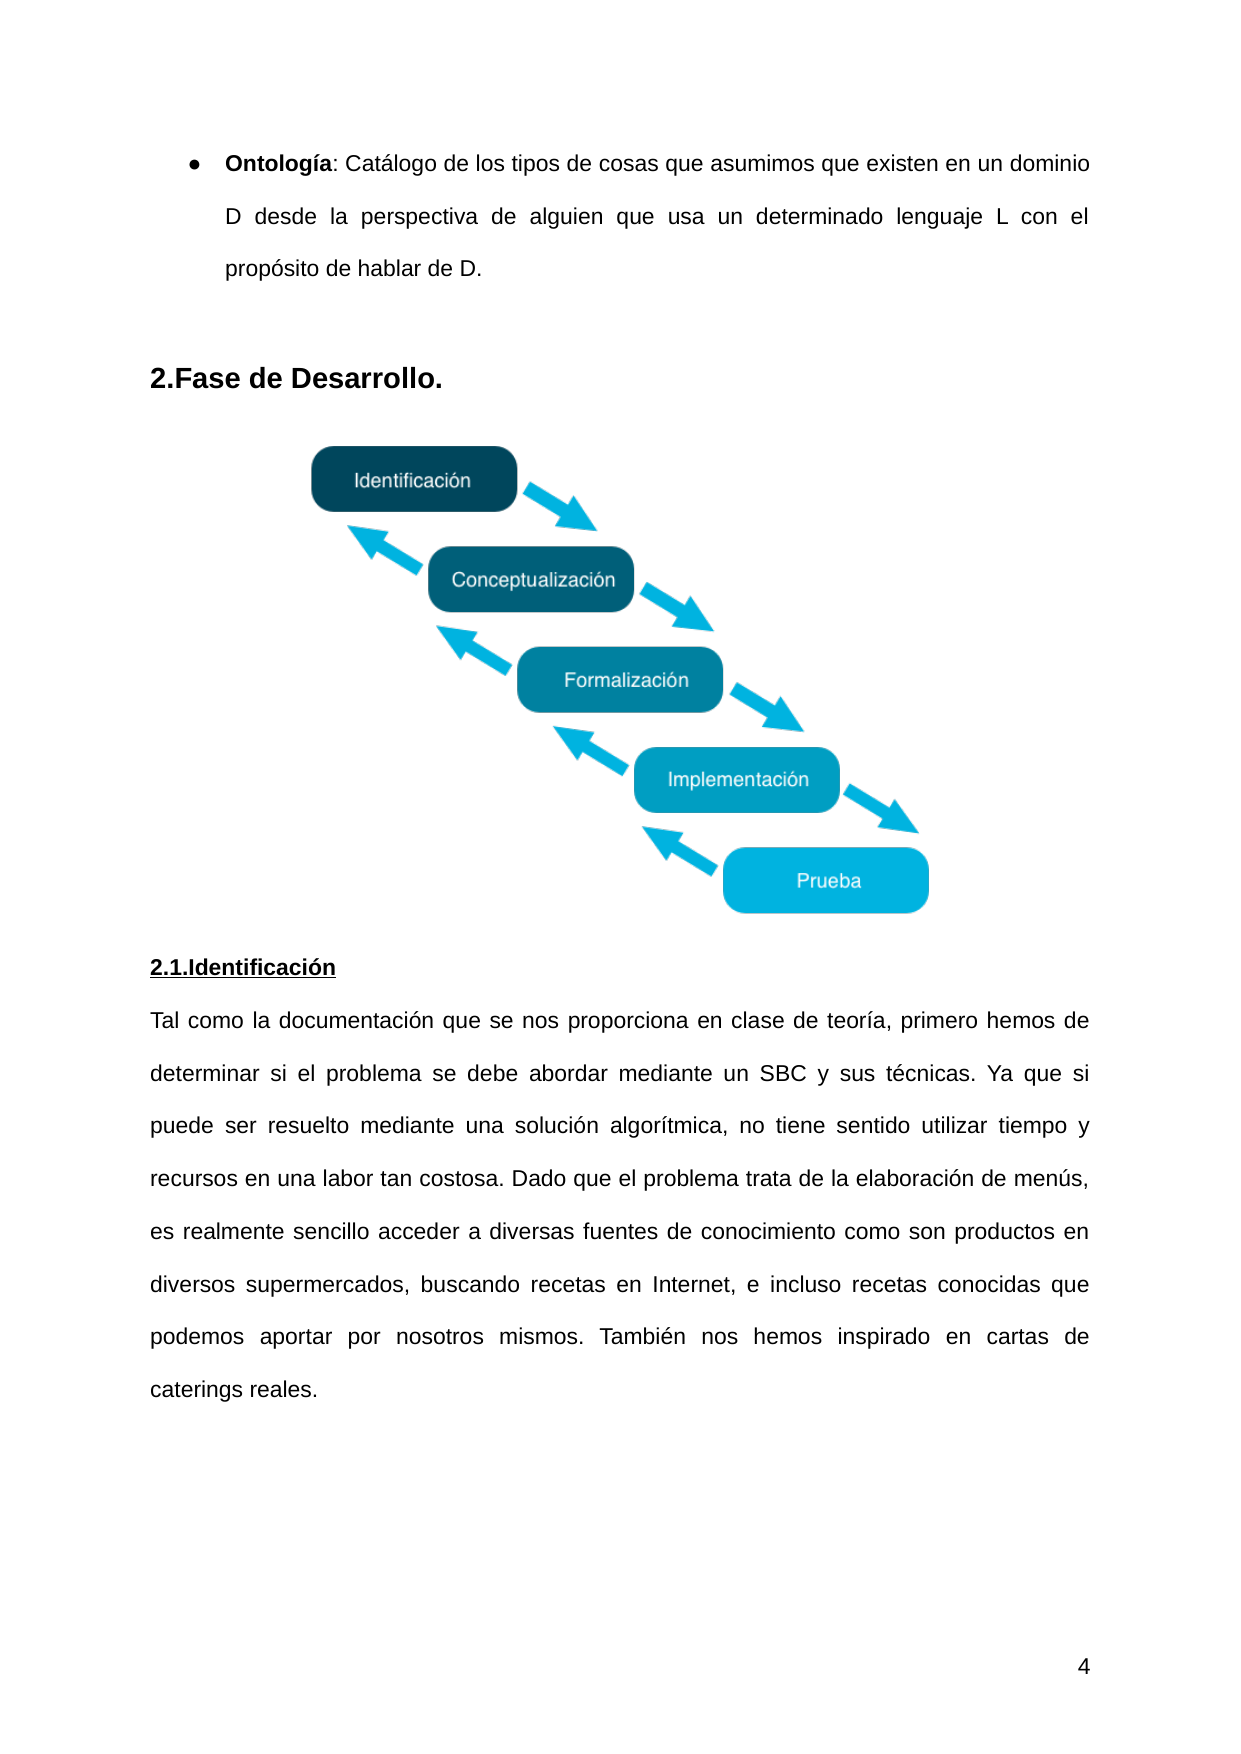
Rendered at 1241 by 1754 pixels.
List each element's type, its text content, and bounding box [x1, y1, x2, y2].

list Ontología: Catálogo de los tipos de cosas que asumimos que existen en un dominio D desde la perspectiva de alguien que usa un determinado lenguaje L con el propósito de hablar de D. [187, 150, 1090, 282]
text Tal como la documentación que se nos proporciona en clase de teoría, primero hemos de determinar si el problema se debe abordar mediante un SBC y sus técnicas. Ya que si puede ser resuelto mediante una solución algorítmica, no tiene sentido utilizar tiempo y recursos en una labor tan costosa. Dado que el problema trata de la elaboración de menús, es realmente sencillo acceder a diversas fuentes de conocimiento como son productos en diversos supermercados, buscando recetas en Internet, e incluso recetas conocidas que podemos aportar por nosotros mismos. También nos hemos inspirado en cartas de caterings reales. [150, 1007, 1090, 1402]
text 2.Fase de Desarrollo. [150, 361, 1090, 394]
picture [295, 427, 945, 928]
text 2.1.Identificación [150, 954, 1090, 981]
